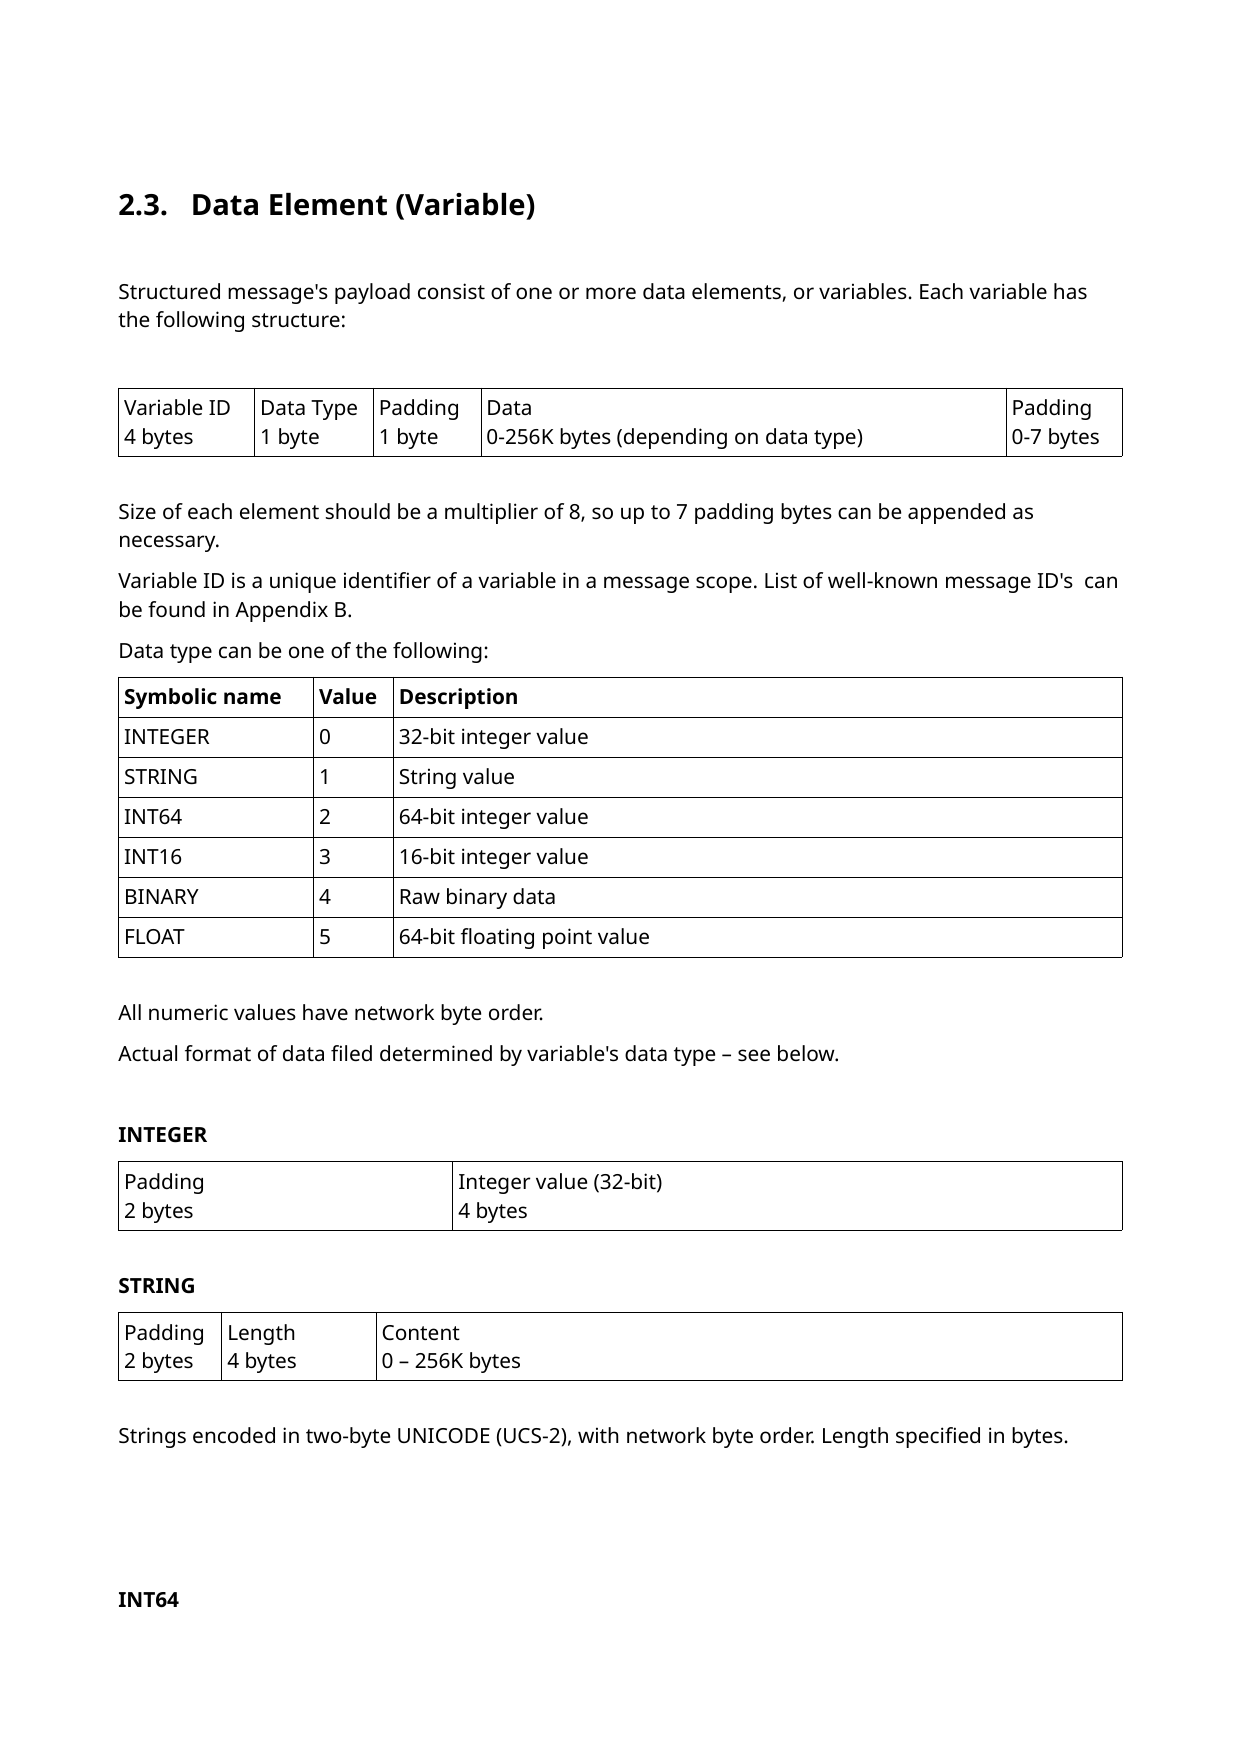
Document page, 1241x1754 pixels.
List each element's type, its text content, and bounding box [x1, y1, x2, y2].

table_header Data Type 1 byte [255, 389, 373, 456]
table_cell FLOAT [119, 918, 313, 957]
table_cell 64-bit integer value [394, 798, 1122, 837]
table_cell Raw binary data [394, 878, 1122, 917]
text All numeric values have network byte order. [118, 998, 1122, 1026]
table_cell INT16 [119, 838, 313, 877]
text Variable ID is a unique identifier of a variable in a message scope. List of well-known message ID's can be found in Appendix B. [118, 566, 1122, 623]
table_header Integer value (32-bit) 4 bytes [453, 1162, 1122, 1230]
table_cell 2 [314, 798, 393, 837]
text Size of each element should be a multiplier of 8, so up to 7 padding bytes can be appended as necessary. [118, 497, 1122, 554]
table_header Description [394, 678, 1122, 717]
table_cell 16-bit integer value [394, 838, 1122, 877]
table_header Variable ID 4 bytes [119, 389, 254, 456]
table_cell String value [394, 758, 1122, 797]
table_header Data 0-256K bytes (depending on data type) [482, 389, 1006, 456]
table_cell 32-bit integer value [394, 718, 1122, 757]
subtitle Data Element (Variable) [118, 184, 1122, 224]
table_cell INT64 [119, 798, 313, 837]
text Actual format of data filed determined by variable's data type – see below. [118, 1039, 1122, 1067]
text Data type can be one of the following: [118, 636, 1122, 664]
table_header Padding 1 byte [374, 389, 481, 456]
table_header Length 4 bytes [222, 1313, 376, 1380]
text STRING [118, 1271, 1122, 1299]
table_header Padding 2 bytes [119, 1313, 221, 1380]
table_cell 64-bit floating point value [394, 918, 1122, 957]
table_header Padding 2 bytes [119, 1162, 452, 1230]
text Strings encoded in two-byte UNICODE (UCS-2), with network byte order. Length specified in bytes. [118, 1421, 1122, 1450]
text INTEGER [118, 1121, 1122, 1149]
table_cell STRING [119, 758, 313, 797]
table_cell BINARY [119, 878, 313, 917]
table_cell 0 [314, 718, 393, 757]
table_cell 4 [314, 878, 393, 917]
table_header Symbolic name [119, 678, 313, 717]
table_cell 1 [314, 758, 393, 797]
table_cell 5 [314, 918, 393, 957]
table_cell 3 [314, 838, 393, 877]
text INT64 [118, 1585, 1122, 1613]
table_cell INTEGER [119, 718, 313, 757]
text Structured message's payload consist of one or more data elements, or variables. Each variable has the following structure: [118, 277, 1122, 334]
table_header Content 0 – 256K bytes [377, 1313, 1122, 1380]
table_header Value [314, 678, 393, 717]
table_header Padding 0-7 bytes [1007, 389, 1122, 456]
